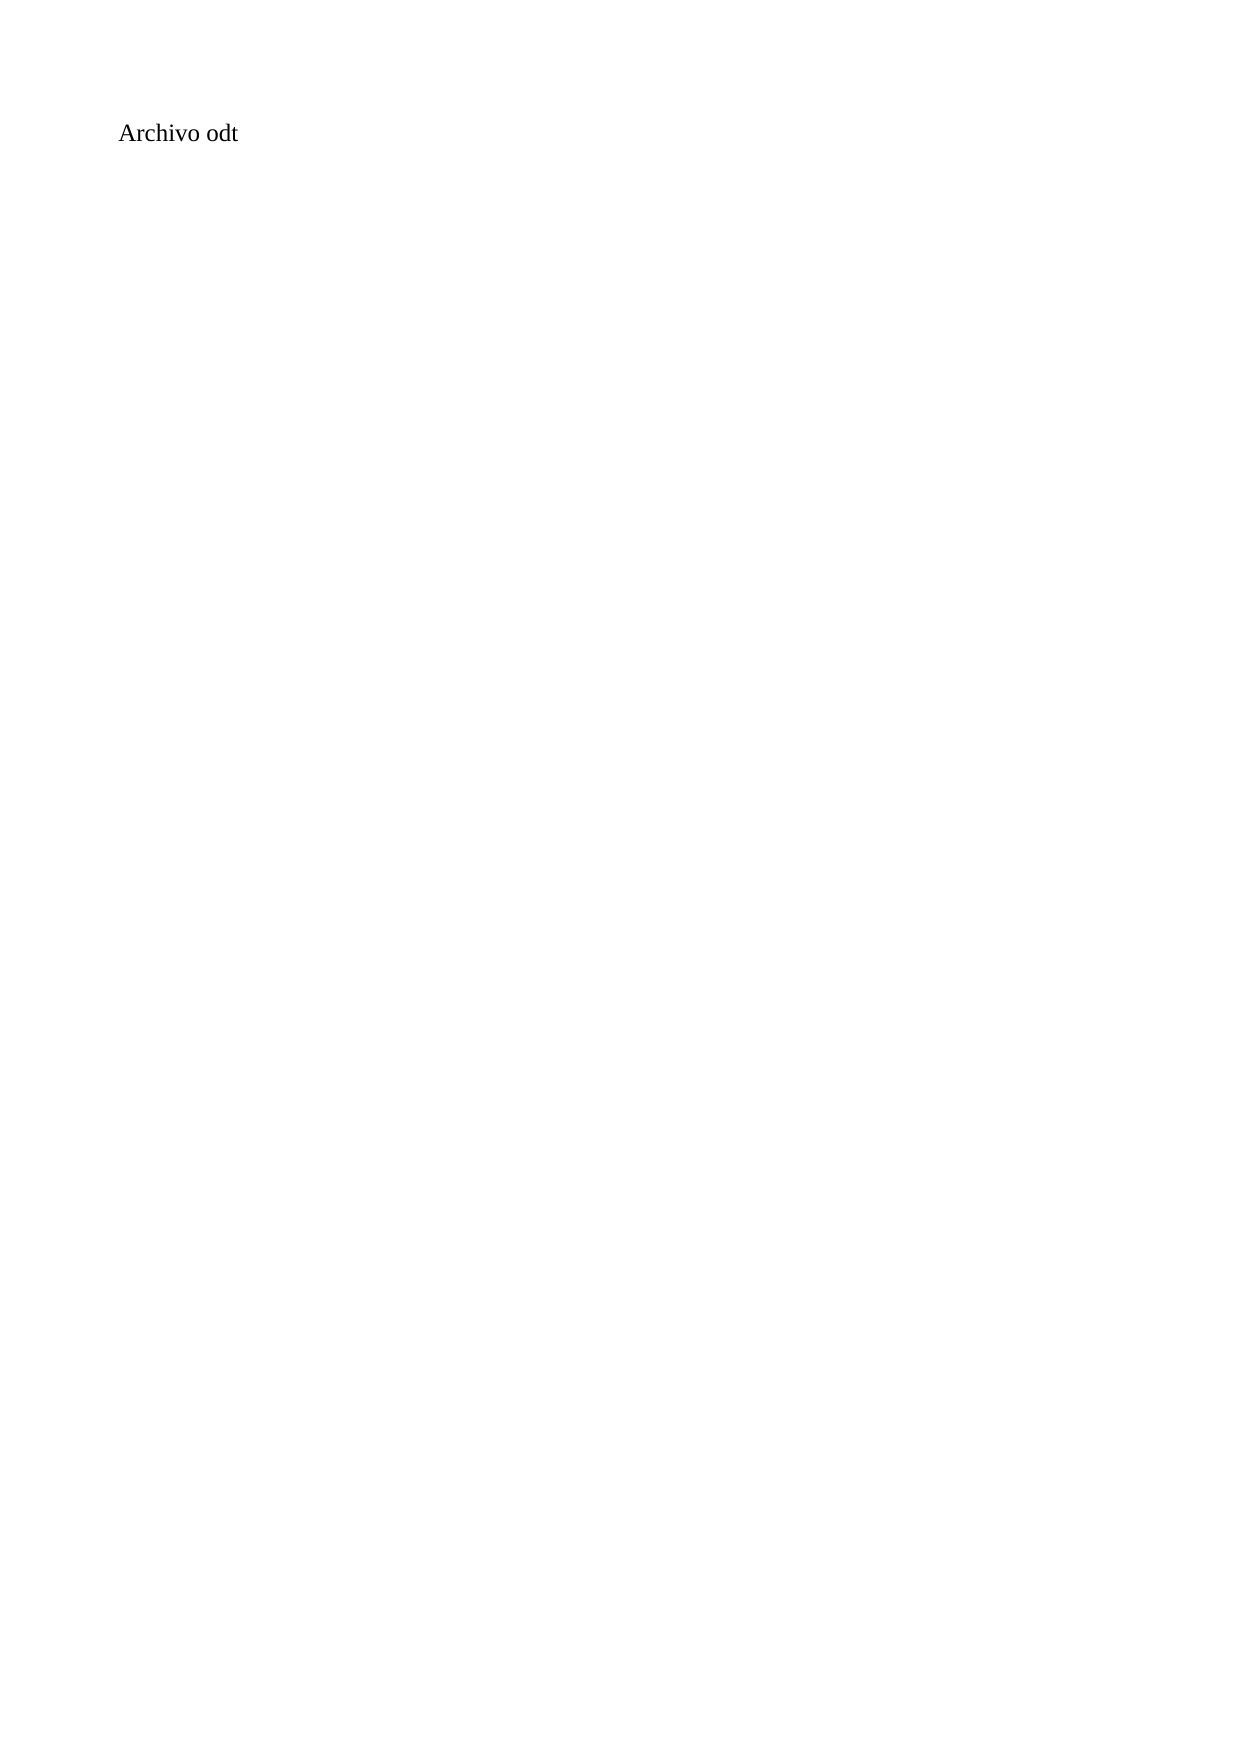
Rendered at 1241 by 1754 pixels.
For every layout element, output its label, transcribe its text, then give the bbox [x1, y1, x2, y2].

text Archivo odt [118, 118, 1122, 147]
